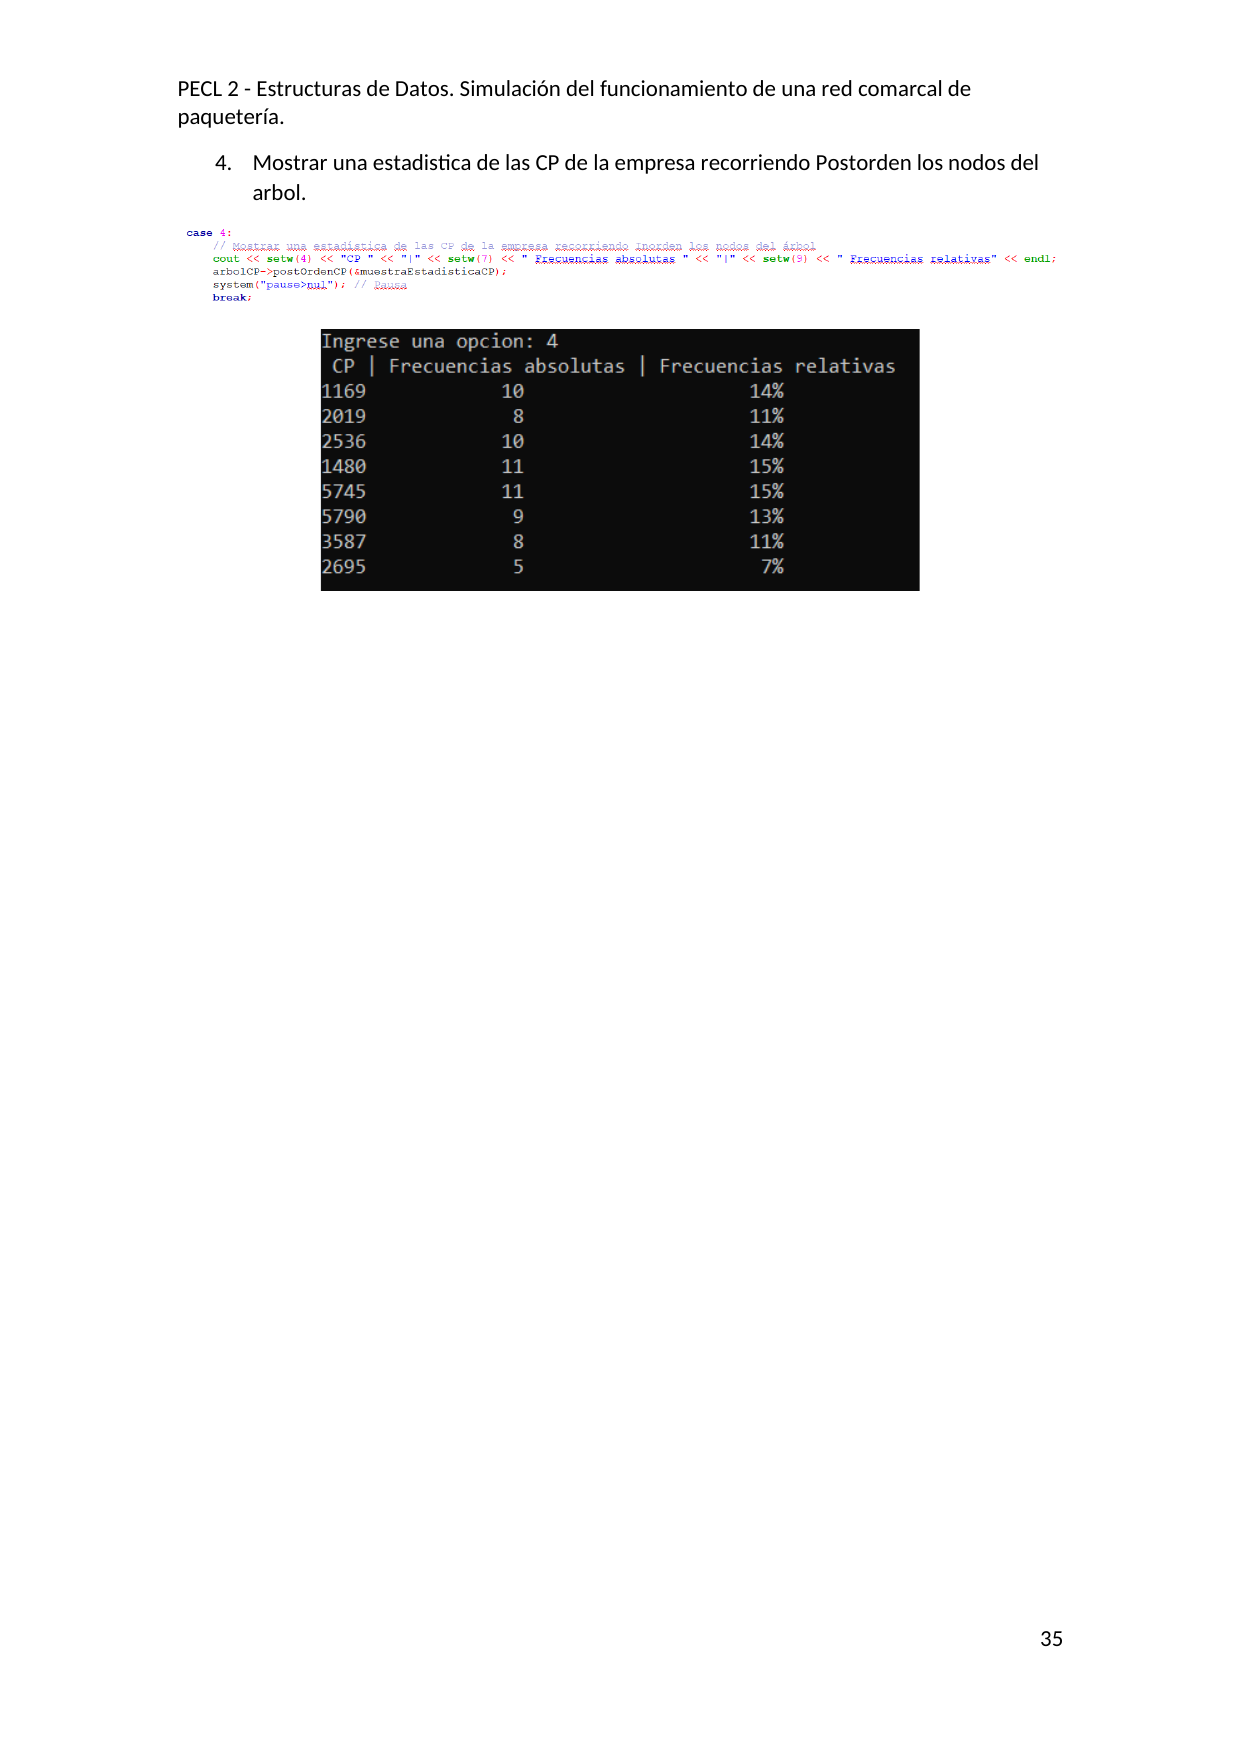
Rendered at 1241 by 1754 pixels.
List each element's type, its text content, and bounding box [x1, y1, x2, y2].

picture [177, 224, 1063, 311]
list Mostrar una estadistica de las CP de la empresa recorriendo Postorden los nodos del arbol. [215, 148, 1063, 206]
picture [320, 329, 920, 591]
